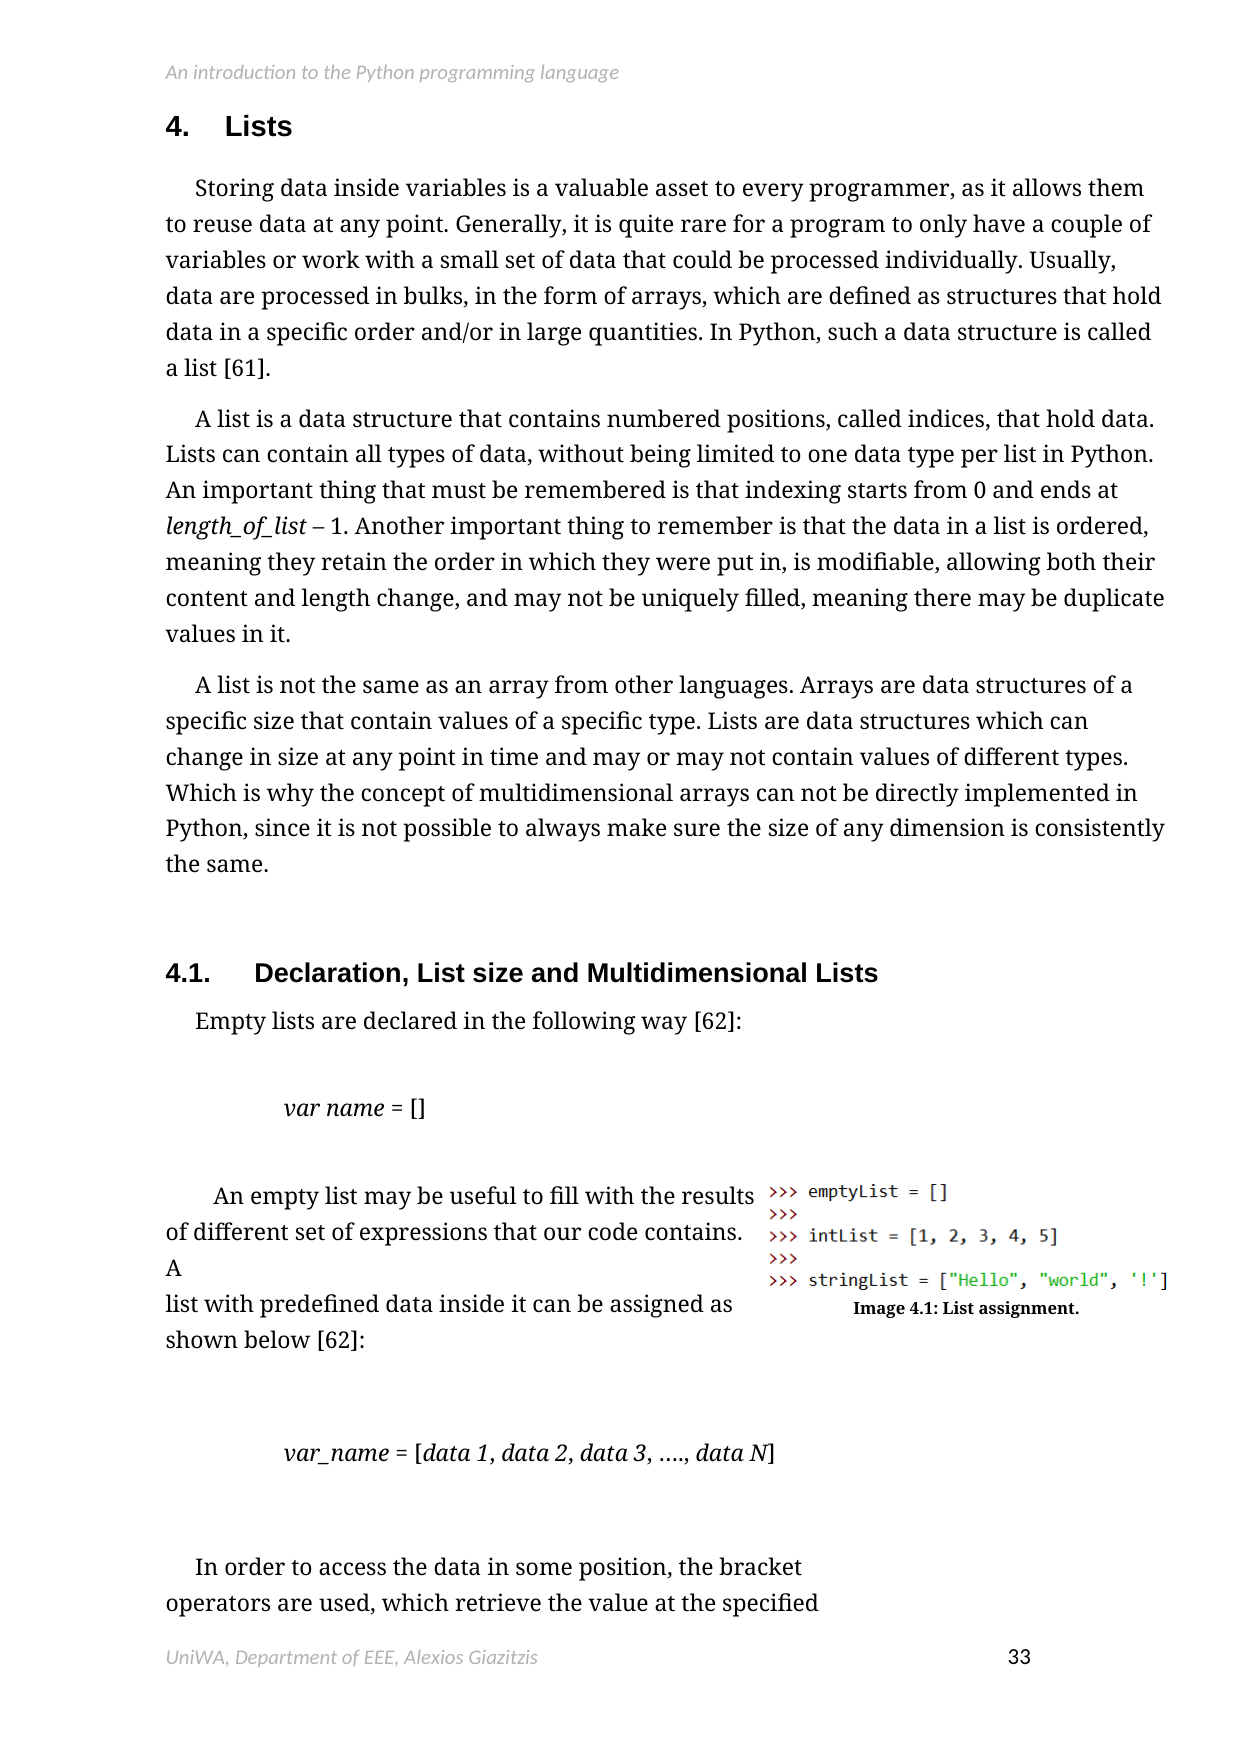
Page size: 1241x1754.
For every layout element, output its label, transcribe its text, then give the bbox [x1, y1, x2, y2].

text Image 4.1: List assignment. [763, 1294, 1169, 1319]
subtitle Declaration, List size and Multidimensional Lists [165, 957, 1169, 988]
picture [763, 1180, 1170, 1294]
text In order to access the data in some position, the bracket operators are used, which retrieve the value at the specified [165, 1551, 1169, 1618]
text A list is a data structure that contains numbered positions, called indices, that hold data. Lists can contain all types of data, without being limited to one data type per list in Python. An important thing that must be remembered is that indexing starts from 0 and ends at length_of_list – 1. Another important thing to remember is that the data in a list is ordered, meaning they retain the order in which they were put in, is modifiable, allowing both their content and length change, and may not be uniquely filled, meaning there may be duplicate values in it. [165, 402, 1169, 649]
text A list is not the same as an array from other languages. Arrays are data structures of a specific size that contain values of a specific type. Lists are data structures which can change in size at any point in time and may or may not contain values of different types. Which is why the concept of multidimensional arrays can not be directly implemented in Python, since it is not possible to always make sure the size of any dimension is consistently the same. [165, 669, 1169, 879]
text Storing data inside variables is a valuable asset to every programmer, as it allows them to reuse data at any point. Generally, it is quite rare for a program to only have a couple of variables or work with a small set of data that could be processed individually. Usually, data are processed in bulks, in the form of arrays, which are defined as structures that hold data in a specific order and/or in large quantities. In Python, such a data structure is called a list [61]. [165, 172, 1169, 383]
subtitle Lists [165, 109, 1169, 143]
text var name = [] [165, 1092, 1169, 1155]
text var_name = [data 1, data 2, data 3, …., data N] [165, 1437, 1169, 1469]
text Empty lists are declared in the following way [62]: [165, 1005, 1169, 1072]
text An empty list may be useful to fill with the results of different set of expressions that our code contains. A list with predefined data inside it can be assigned as shown below [62]: [165, 1180, 1169, 1355]
